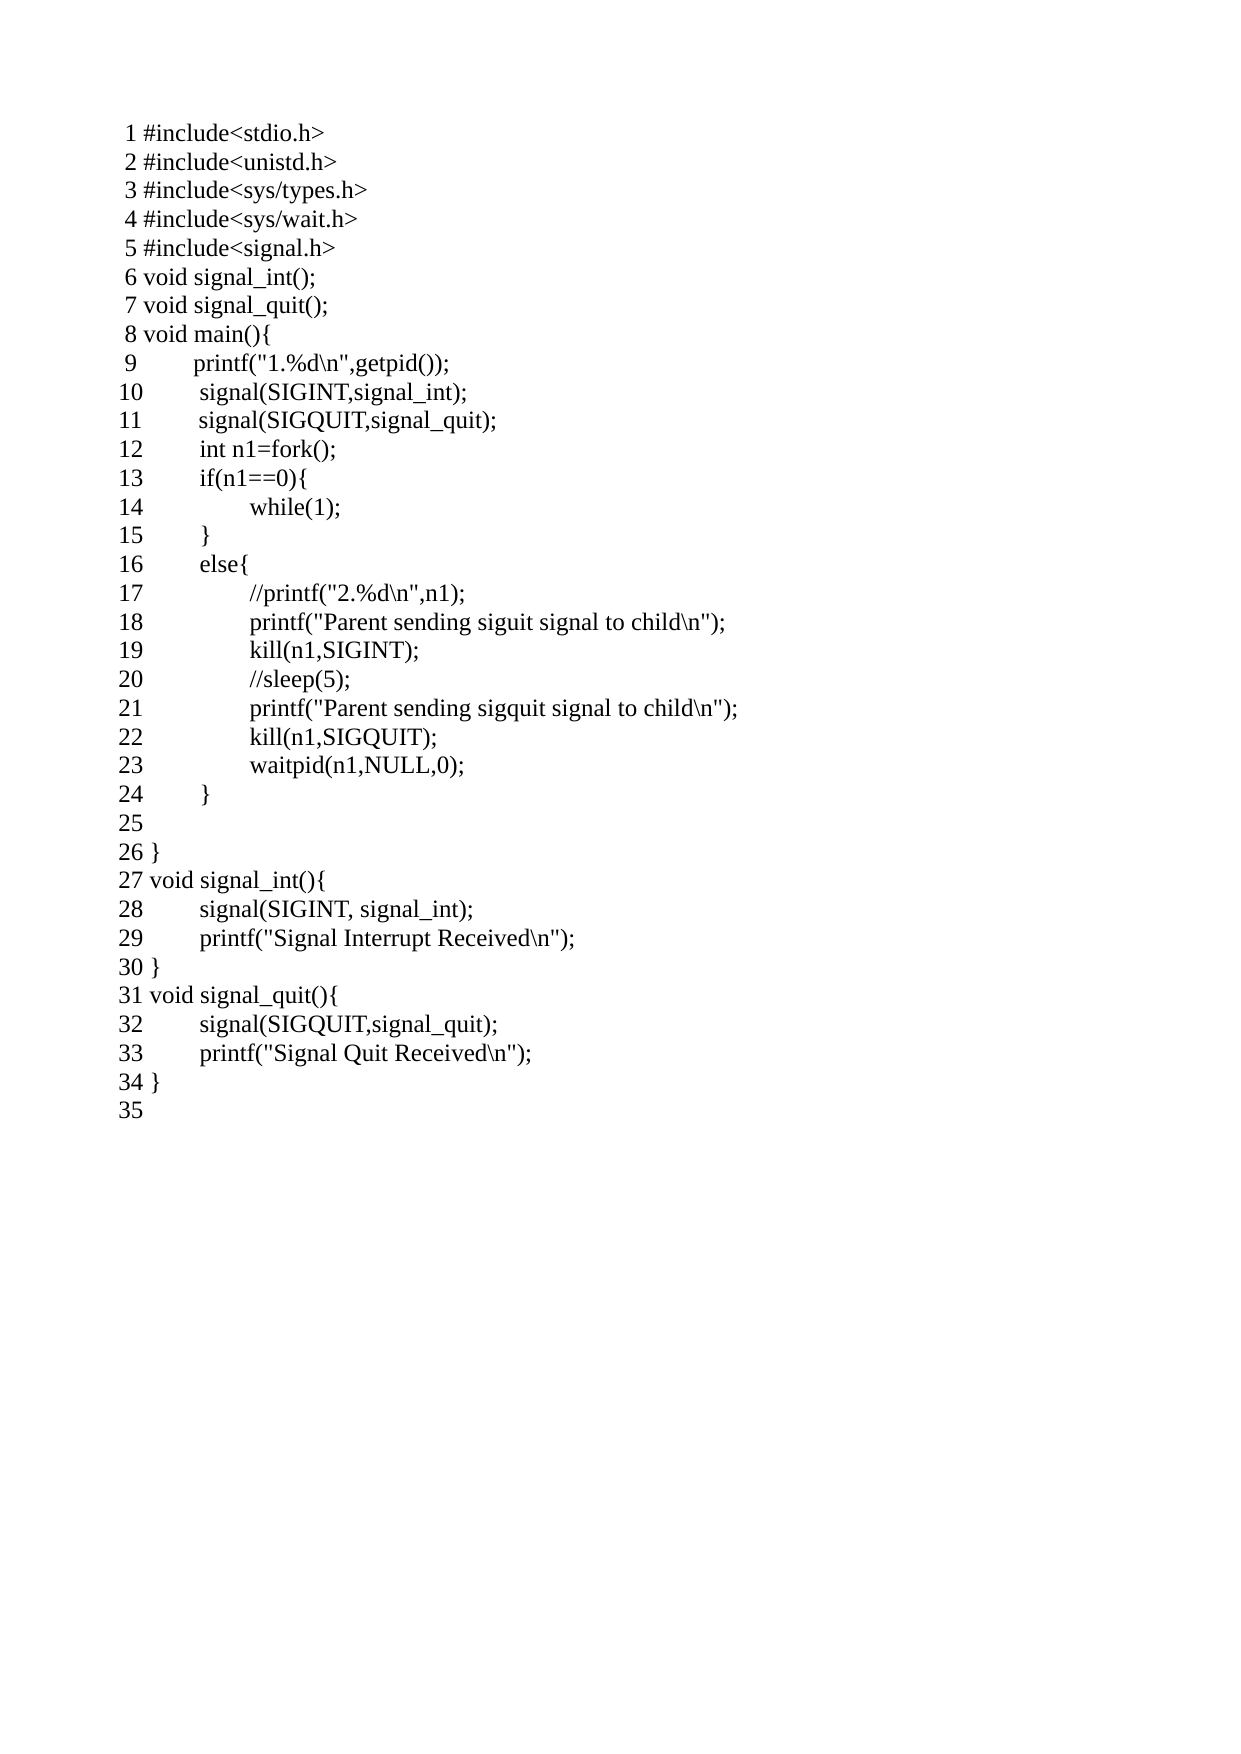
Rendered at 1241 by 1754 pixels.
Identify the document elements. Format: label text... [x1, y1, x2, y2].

text 24 } [118, 779, 1122, 808]
text 18 printf("Parent sending siguit signal to child\n"); [118, 607, 1122, 636]
text 21 printf("Parent sending sigquit signal to child\n"); [118, 693, 1122, 722]
text 14 while(1); [118, 492, 1122, 521]
text 3 #include<sys/types.h> [118, 176, 1122, 204]
text 16 else{ [118, 549, 1122, 578]
text 25 [118, 808, 1122, 837]
text 32 signal(SIGQUIT,signal_quit); [118, 1009, 1122, 1038]
text 12 int n1=fork(); [118, 434, 1122, 463]
text 1 #include<stdio.h> [118, 118, 1122, 147]
text 2 #include<unistd.h> [118, 147, 1122, 176]
text 20 //sleep(5); [118, 664, 1122, 693]
text 31 void signal_quit(){ [118, 981, 1122, 1009]
text 27 void signal_int(){ [118, 866, 1122, 894]
text 29 printf("Signal Interrupt Received\n"); [118, 923, 1122, 952]
text 4 #include<sys/wait.h> [118, 204, 1122, 233]
text 22 kill(n1,SIGQUIT); [118, 722, 1122, 751]
text 34 } [118, 1067, 1122, 1096]
text 17 //printf("2.%d\n",n1); [118, 578, 1122, 607]
text 11 signal(SIGQUIT,signal_quit); [118, 406, 1122, 434]
text 26 } [118, 837, 1122, 866]
text 10 signal(SIGINT,signal_int); [118, 377, 1122, 406]
text 23 waitpid(n1,NULL,0); [118, 751, 1122, 779]
text 30 } [118, 952, 1122, 981]
text 13 if(n1==0){ [118, 463, 1122, 492]
text 5 #include<signal.h> [118, 233, 1122, 262]
text 35 [118, 1096, 1122, 1124]
text 19 kill(n1,SIGINT); [118, 636, 1122, 664]
text 9 printf("1.%d\n",getpid()); [118, 348, 1122, 377]
text 28 signal(SIGINT, signal_int); [118, 894, 1122, 923]
text 7 void signal_quit(); [118, 291, 1122, 319]
text 8 void main(){ [118, 319, 1122, 348]
text 33 printf("Signal Quit Received\n"); [118, 1038, 1122, 1067]
text 15 } [118, 521, 1122, 549]
text 6 void signal_int(); [118, 262, 1122, 291]
